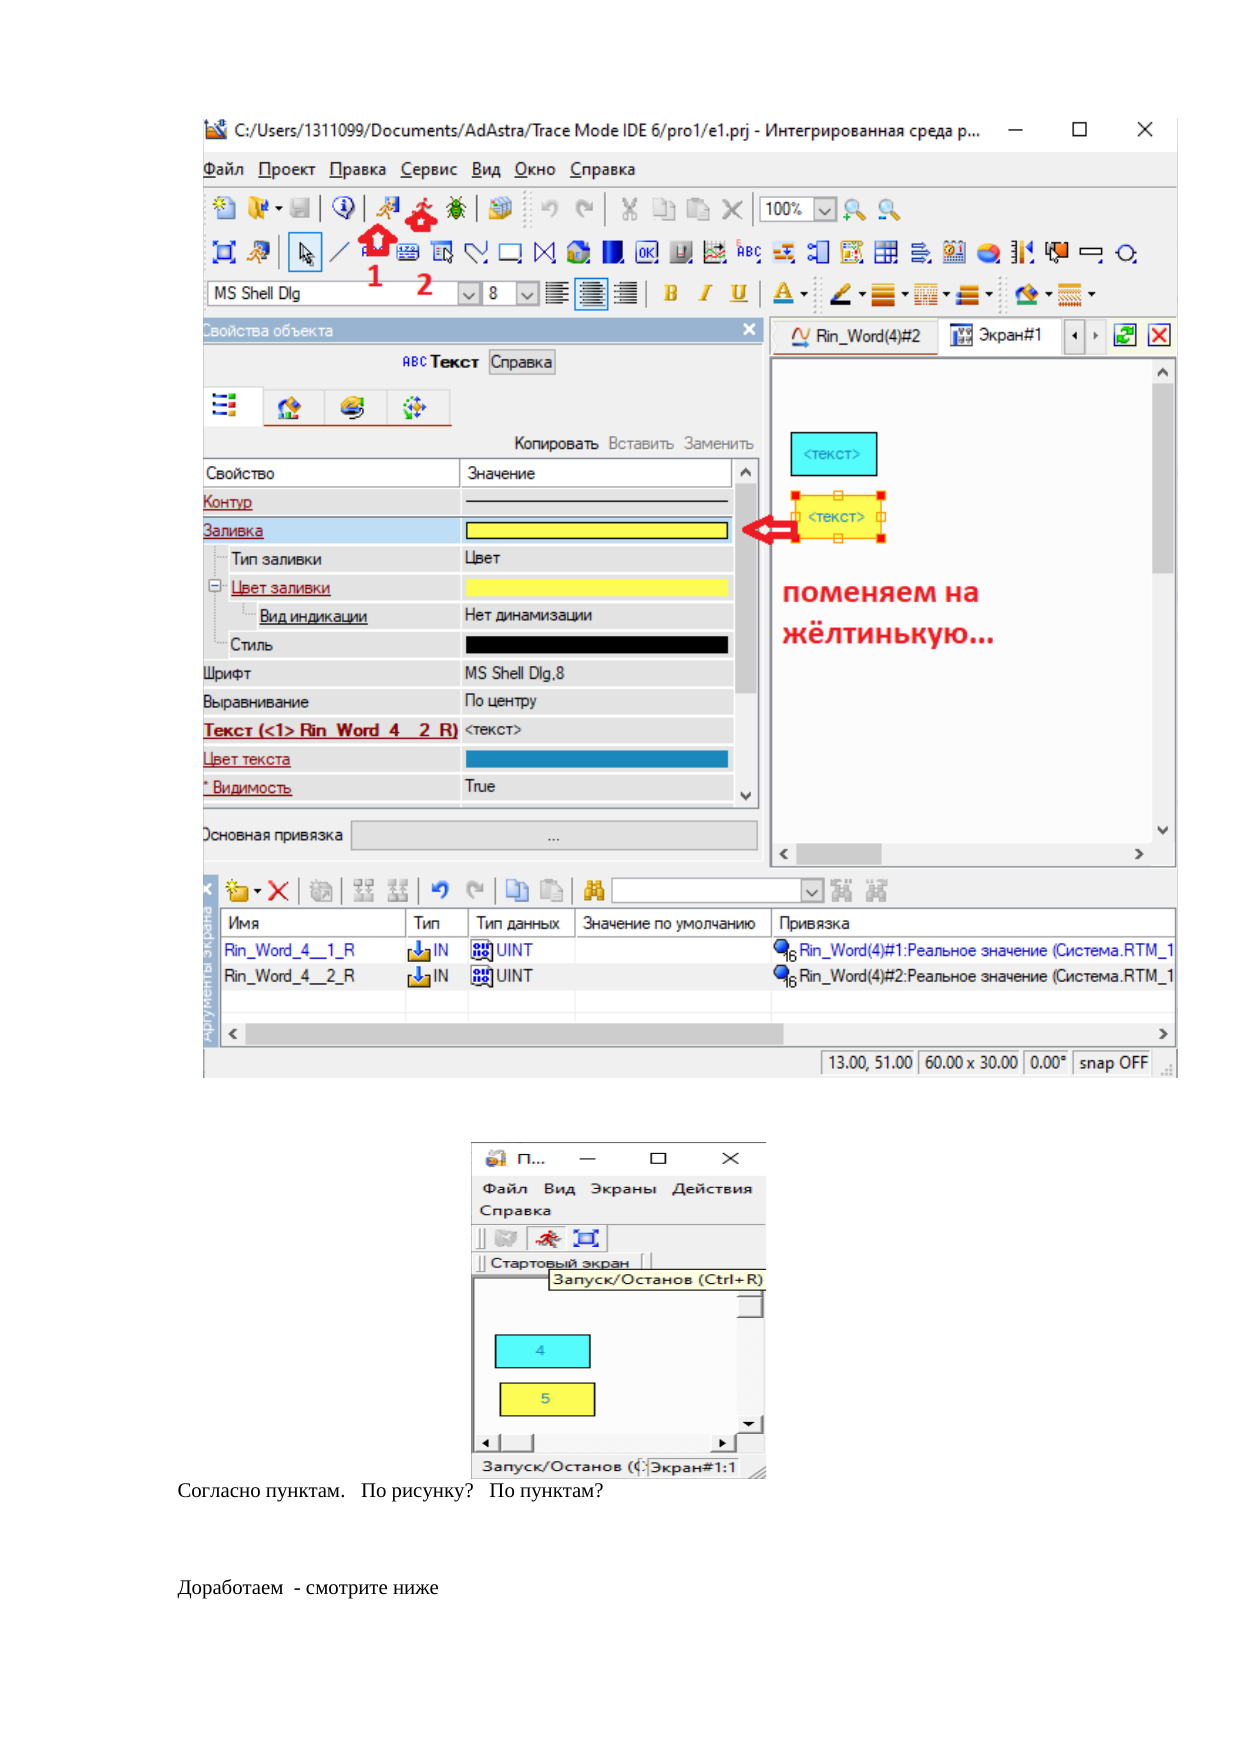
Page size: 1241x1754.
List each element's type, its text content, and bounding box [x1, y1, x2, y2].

text Согласно пунктам. По рисунку? По пунктам? [177, 1125, 1204, 1502]
text Доработаем - смотрите ниже [177, 1574, 1204, 1599]
